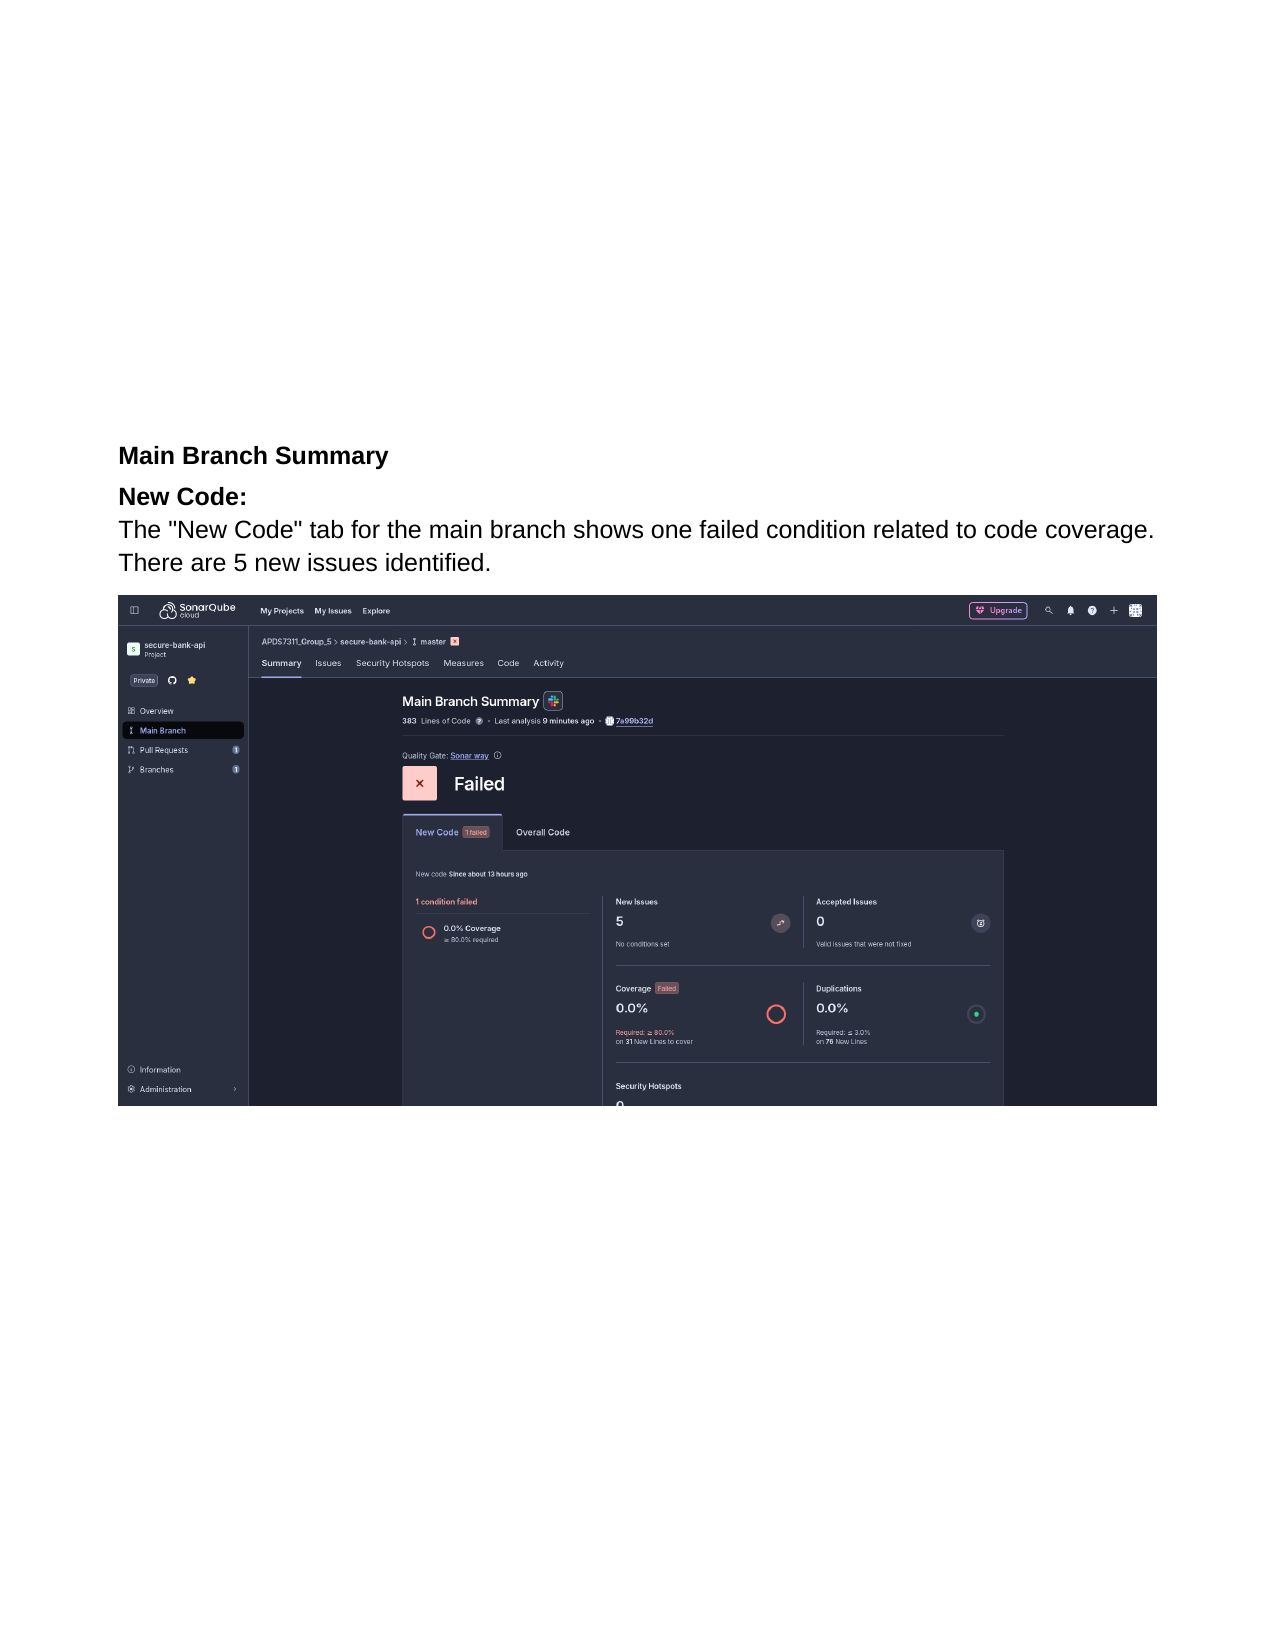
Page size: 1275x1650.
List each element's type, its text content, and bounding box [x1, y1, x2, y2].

subtitle Main Branch Summary [118, 441, 1157, 469]
text New Code: The "New Code" tab for the main branch shows one failed condition related to code coverage. There are 5 new issues identified. [118, 482, 1157, 577]
picture [118, 595, 1157, 1106]
